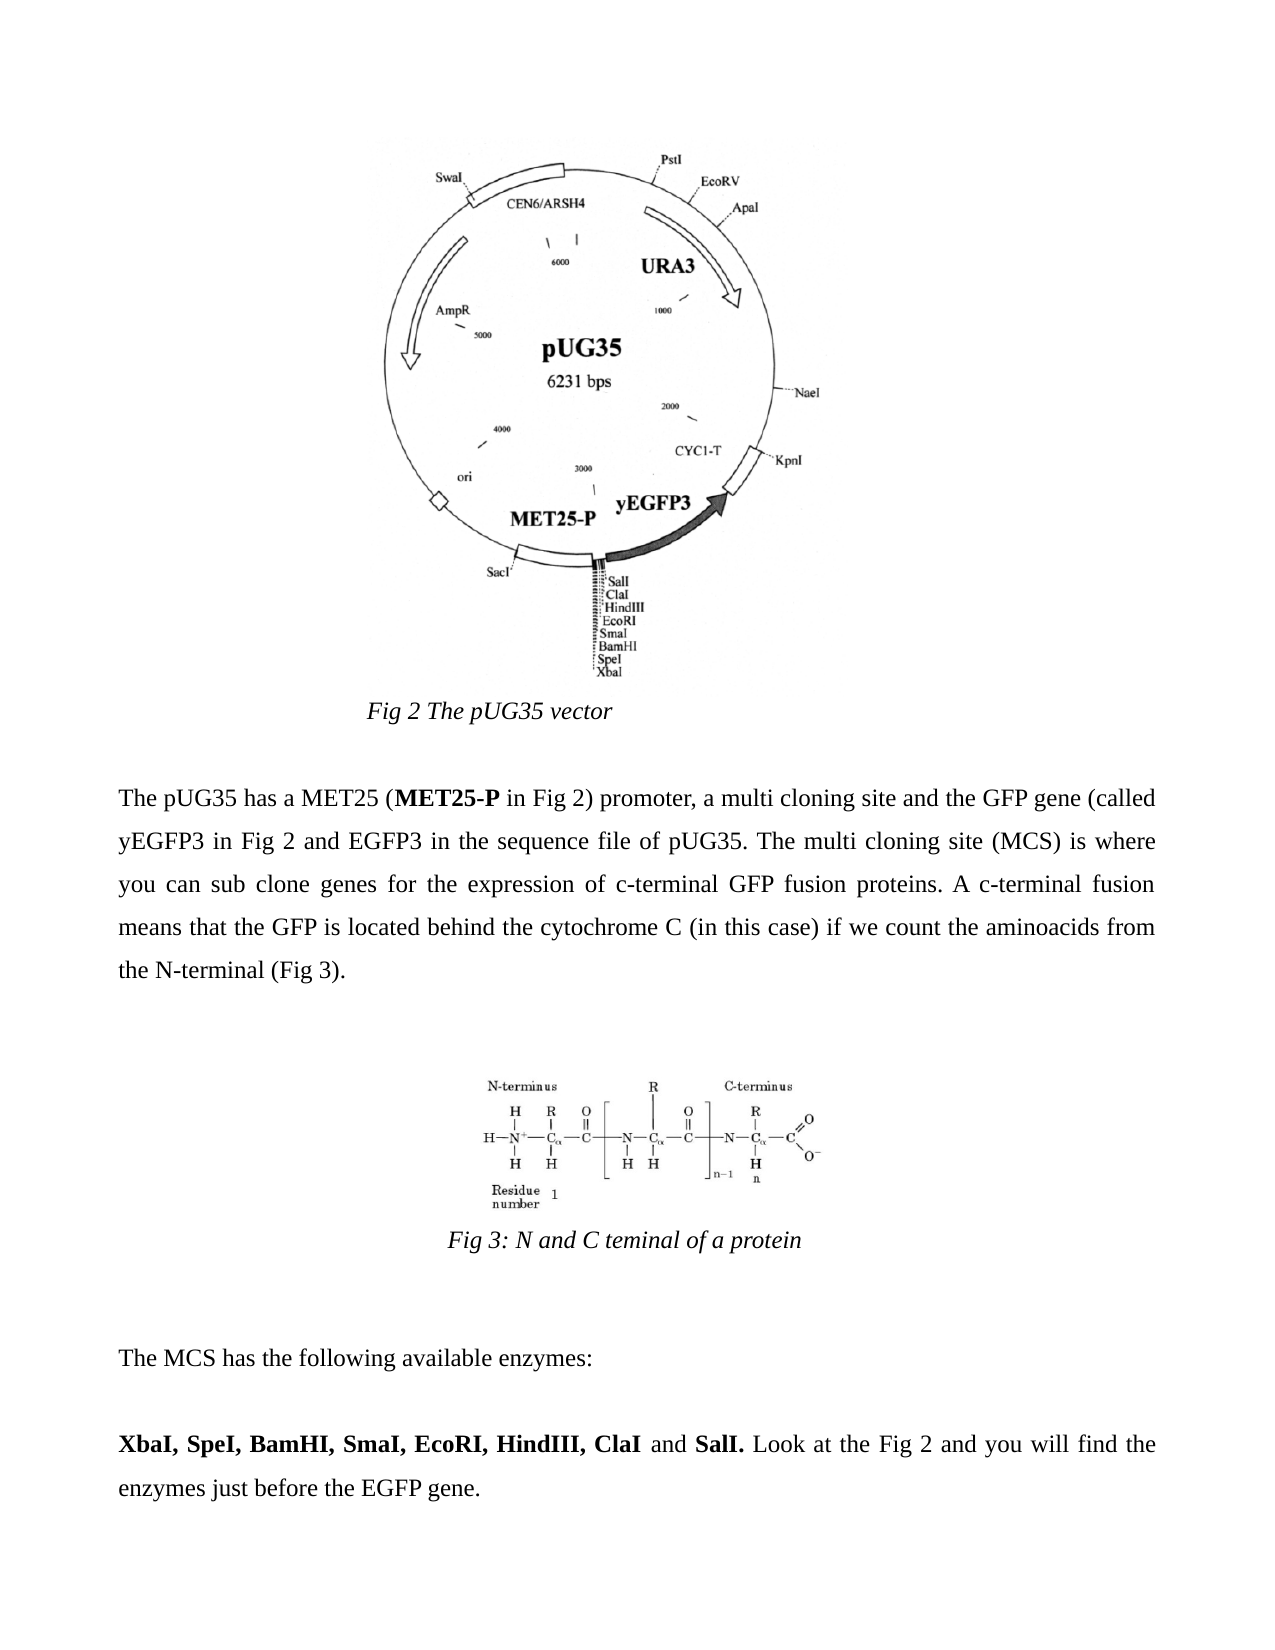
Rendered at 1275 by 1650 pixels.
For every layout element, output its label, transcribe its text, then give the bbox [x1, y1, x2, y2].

picture [447, 1053, 828, 1225]
text The MCS has the following available enzymes: [118, 1343, 1157, 1372]
text The pUG35 has a MET25 (MET25-P in Fig 2) promoter, a multi cloning site and the GFP gene (called yEGFP3 in Fig 2 and EGFP3 in the sequence file of pUG35. The multi cloning site (MCS) is where you can sub clone genes for the expression of c-terminal GFP fusion proteins. A c-terminal fusion means that the GFP is located behind the cytochrome C (in this case) if we count the aminoacids from the N-terminal (Fig 3). [118, 783, 1157, 984]
picture [366, 137, 849, 697]
text XbaI, SpeI, BamHI, SmaI, EcoRI, HindIII, ClaI and SalI. Look at the Fig 2 and you will find the enzymes just before the EGFP gene. [118, 1429, 1157, 1501]
text Fig 3: N and C teminal of a protein [447, 1225, 828, 1254]
text Fig 2 The pUG35 vector [367, 697, 848, 725]
